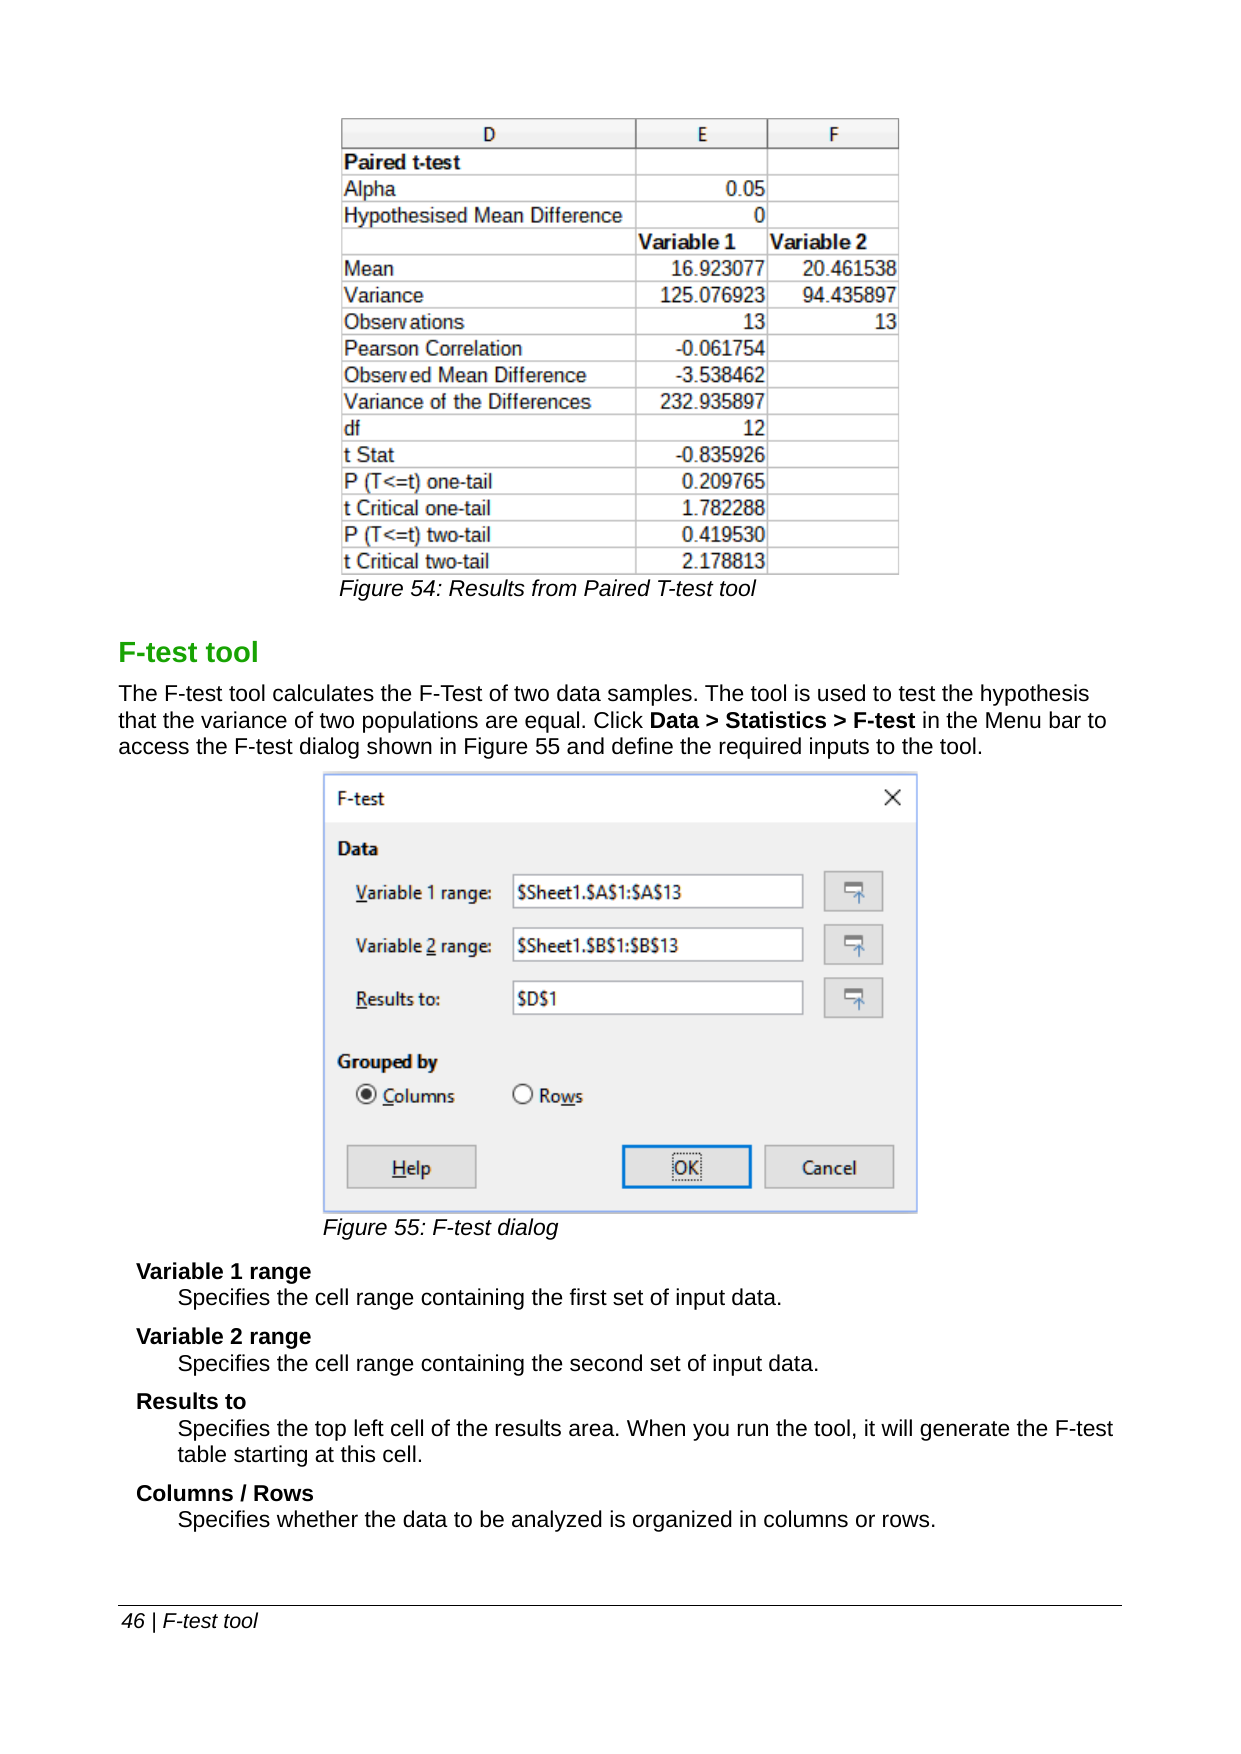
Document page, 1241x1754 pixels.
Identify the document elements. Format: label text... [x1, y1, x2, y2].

text Results to [136, 1388, 1122, 1415]
text Specifies the cell range containing the second set of input data. [177, 1349, 1122, 1376]
picture [341, 118, 900, 575]
text Specifies the cell range containing the first set of input data. [177, 1284, 1122, 1311]
subtitle F-test tool [118, 635, 1122, 668]
text The F-test tool calculates the F-Test of two data samples. The tool is used to test the hypothesis that the variance of two populations are equal. Click Data > Statistics > F-test in the Menu bar to access the F-test dialog shown in Figure 55 and define the required inputs to the tool. [118, 680, 1122, 759]
picture [322, 771, 918, 1214]
text Specifies whether the data to be analyzed is organized in columns or rows. [177, 1506, 1122, 1533]
text Specifies the top left cell of the results area. When you run the tool, it will generate the F-test table starting at this cell. [177, 1415, 1122, 1467]
text Variable 2 range [136, 1323, 1122, 1349]
text Figure 54: Results from Paired T-test tool [339, 118, 901, 601]
text Figure 55: F-test dialog [323, 1214, 918, 1240]
text Columns / Rows [136, 1480, 1122, 1506]
text Variable 1 range [136, 1258, 1122, 1284]
